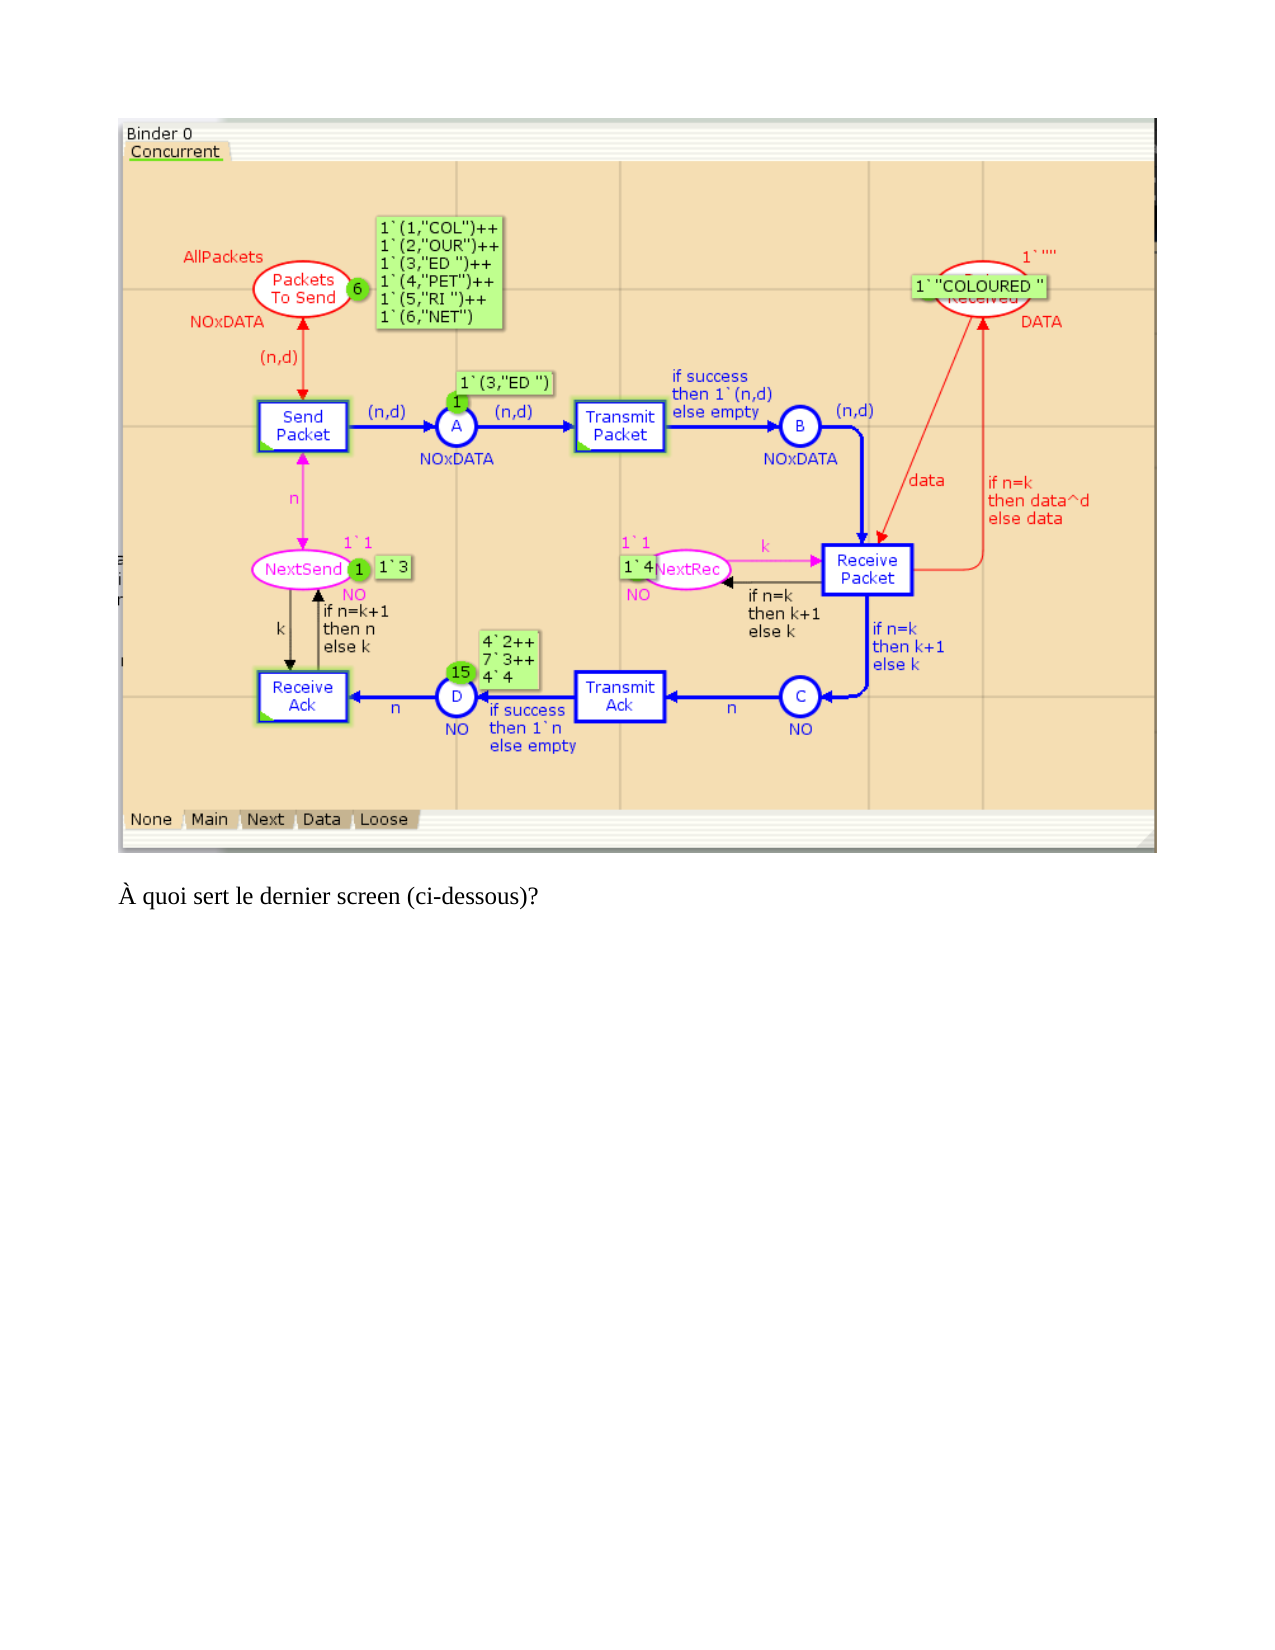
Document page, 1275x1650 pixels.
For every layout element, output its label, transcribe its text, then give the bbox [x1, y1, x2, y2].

picture [118, 118, 1157, 853]
text À quoi sert le dernier screen (ci-dessous)? [118, 881, 1157, 910]
